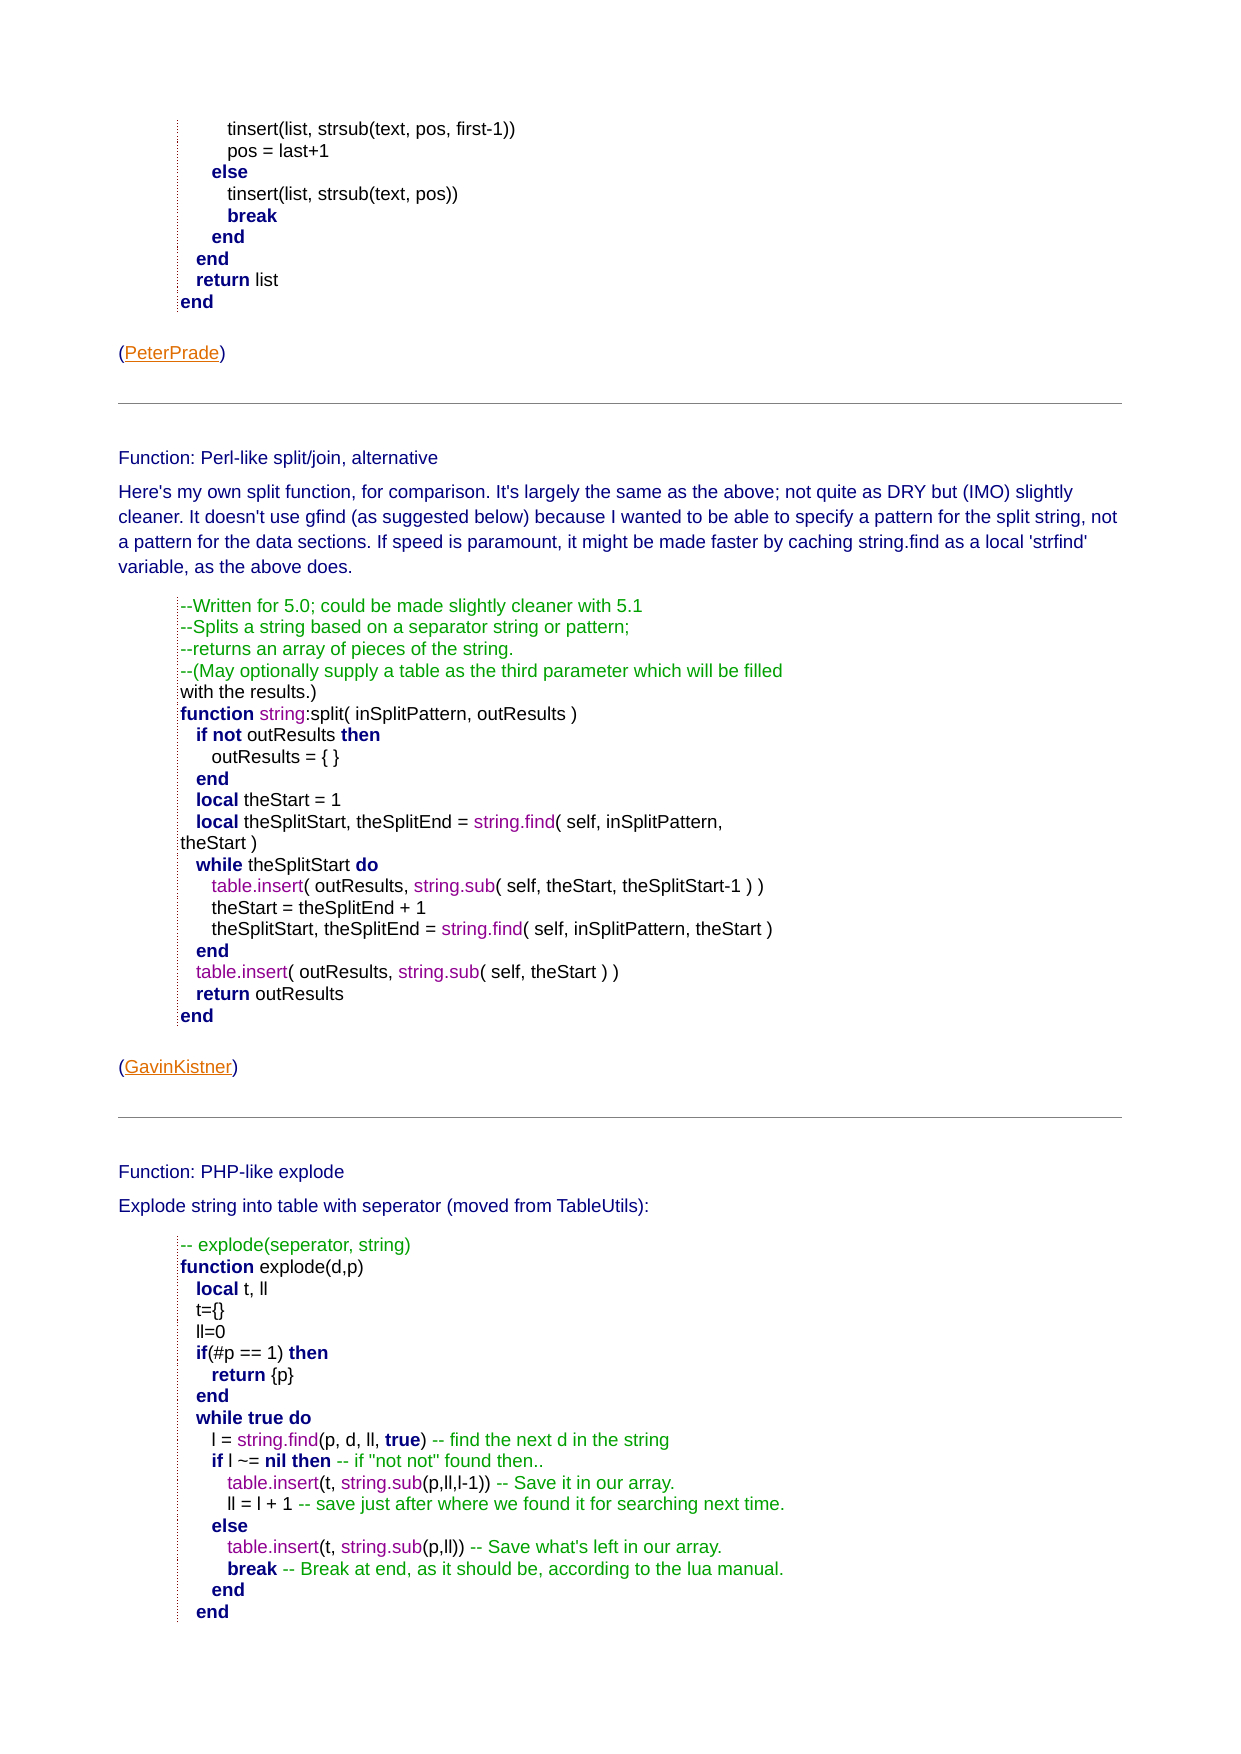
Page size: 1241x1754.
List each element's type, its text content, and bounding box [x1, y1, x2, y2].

text tinsert(list, strsub(text, pos, first-1)) [177, 118, 1122, 140]
text if l ~= nil then -- if "not not" found then.. [177, 1450, 1122, 1471]
text function string:split( inSplitPattern, outResults ) [177, 703, 1122, 724]
text pos = last+1 [177, 140, 1122, 161]
text function explode(d,p) [177, 1256, 1122, 1277]
text else [177, 1514, 1122, 1536]
text table.insert(t, string.sub(p,ll,l-1)) -- Save it in our array. [177, 1471, 1122, 1493]
text end [177, 226, 1122, 247]
text table.insert(t, string.sub(p,ll)) -- Save what's left in our array. [177, 1536, 1122, 1558]
text while theSplitStart do [177, 853, 1122, 875]
text --Written for 5.0; could be made slightly cleaner with 5.1 [177, 595, 1122, 616]
text local theSplitStart, theSplitEnd = string.find( self, inSplitPattern, [177, 810, 1122, 832]
text local t, ll [177, 1277, 1122, 1299]
text with the results.) [177, 681, 1122, 703]
text break [177, 204, 1122, 226]
text ll = l + 1 -- save just after where we found it for searching next time. [177, 1493, 1122, 1514]
subtitle Function: Perl-like split/join, alternative [118, 447, 1122, 468]
text end [177, 291, 1122, 312]
text end [177, 1004, 1122, 1026]
text end [177, 1601, 1122, 1622]
text Here's my own split function, for comparison. It's largely the same as the above; not quite as DRY but (IMO) slightly cleaner. It doesn't use gfind (as suggested below) because I wanted to be able to specify a pattern for the split string, not a pattern for the data sections. If speed is paramount, it might be made faster by caching string.find as a local 'strfind' variable, as the above does. [118, 481, 1122, 577]
text theStart = theSplitEnd + 1 [177, 897, 1122, 918]
text --Splits a string based on a separator string or pattern; [177, 616, 1122, 638]
text break -- Break at end, as it should be, according to the lua manual. [177, 1558, 1122, 1579]
text Explode string into table with seperator (moved from TableUtils): [118, 1195, 1122, 1216]
text if(#p == 1) then [177, 1342, 1122, 1364]
text theSplitStart, theSplitEnd = string.find( self, inSplitPattern, theStart ) [177, 918, 1122, 940]
text l = string.find(p, d, ll, true) -- find the next d in the string [177, 1428, 1122, 1450]
text tinsert(list, strsub(text, pos)) [177, 183, 1122, 204]
text else [177, 161, 1122, 183]
text return list [177, 269, 1122, 291]
text outResults = { } [177, 746, 1122, 767]
text --(May optionally supply a table as the third parameter which will be filled [177, 659, 1122, 681]
text return outResults [177, 983, 1122, 1004]
text --returns an array of pieces of the string. [177, 638, 1122, 659]
text local theStart = 1 [177, 789, 1122, 810]
text ll=0 [177, 1321, 1122, 1342]
text end [177, 767, 1122, 789]
text -- explode(seperator, string) [177, 1234, 1122, 1256]
text t={} [177, 1299, 1122, 1321]
text if not outResults then [177, 724, 1122, 746]
text end [177, 940, 1122, 961]
text theStart ) [177, 832, 1122, 853]
text end [177, 1579, 1122, 1601]
text while true do [177, 1407, 1122, 1428]
text table.insert( outResults, string.sub( self, theStart, theSplitStart-1 ) ) [177, 875, 1122, 897]
text (PeterPrade) [118, 342, 1122, 363]
text end [177, 247, 1122, 269]
text table.insert( outResults, string.sub( self, theStart ) ) [177, 961, 1122, 983]
subtitle Function: PHP-like explode [118, 1161, 1122, 1182]
text end [177, 1385, 1122, 1407]
text (GavinKistner) [118, 1056, 1122, 1077]
text return {p} [177, 1364, 1122, 1385]
